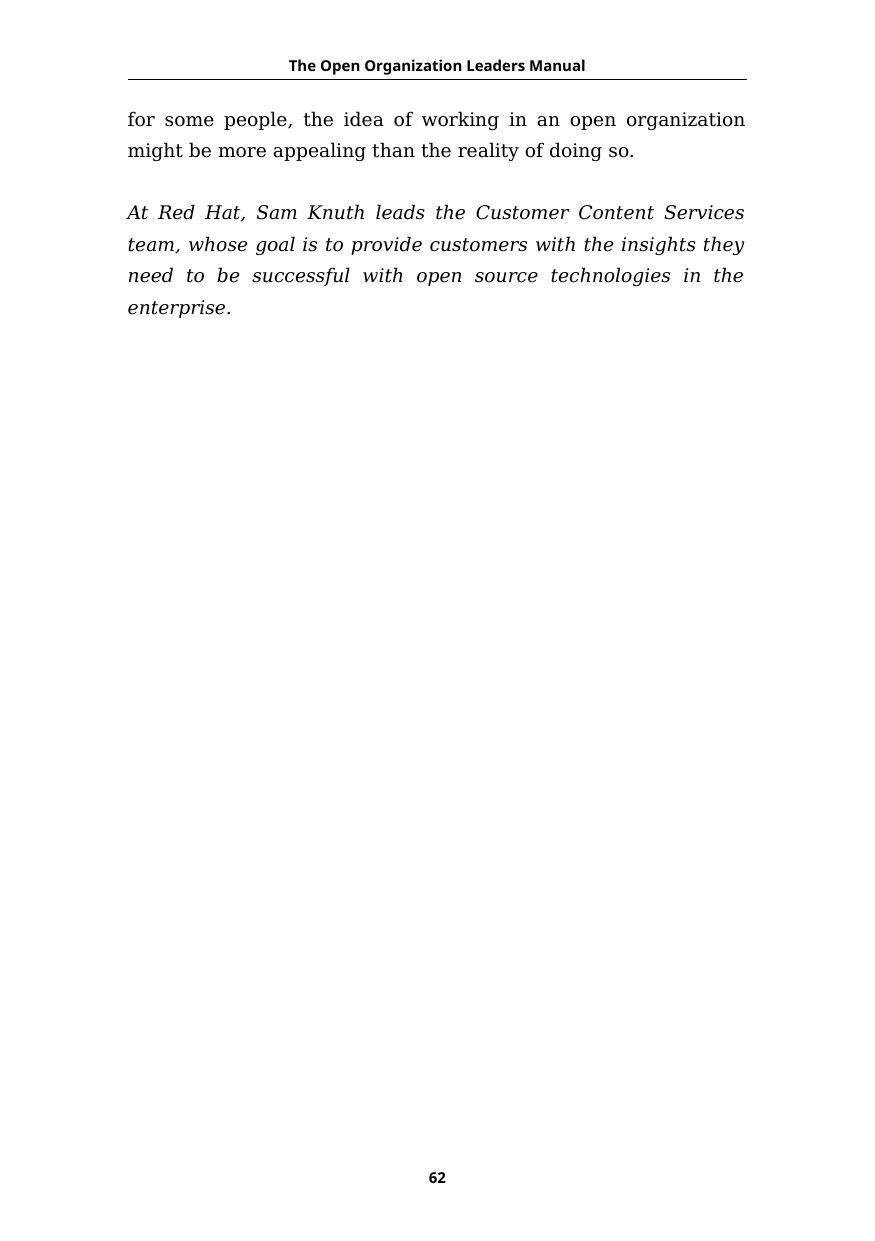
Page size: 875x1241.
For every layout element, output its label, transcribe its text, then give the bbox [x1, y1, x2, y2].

text for some people, the idea of working in an open organization might be more appealing than the reality of doing so. [127, 109, 747, 162]
text At Red Hat, Sam Knuth leads the Customer Content Services team, whose goal is to provide customers with the insights they need to be successful with open source technologies in the enterprise. [127, 202, 747, 319]
